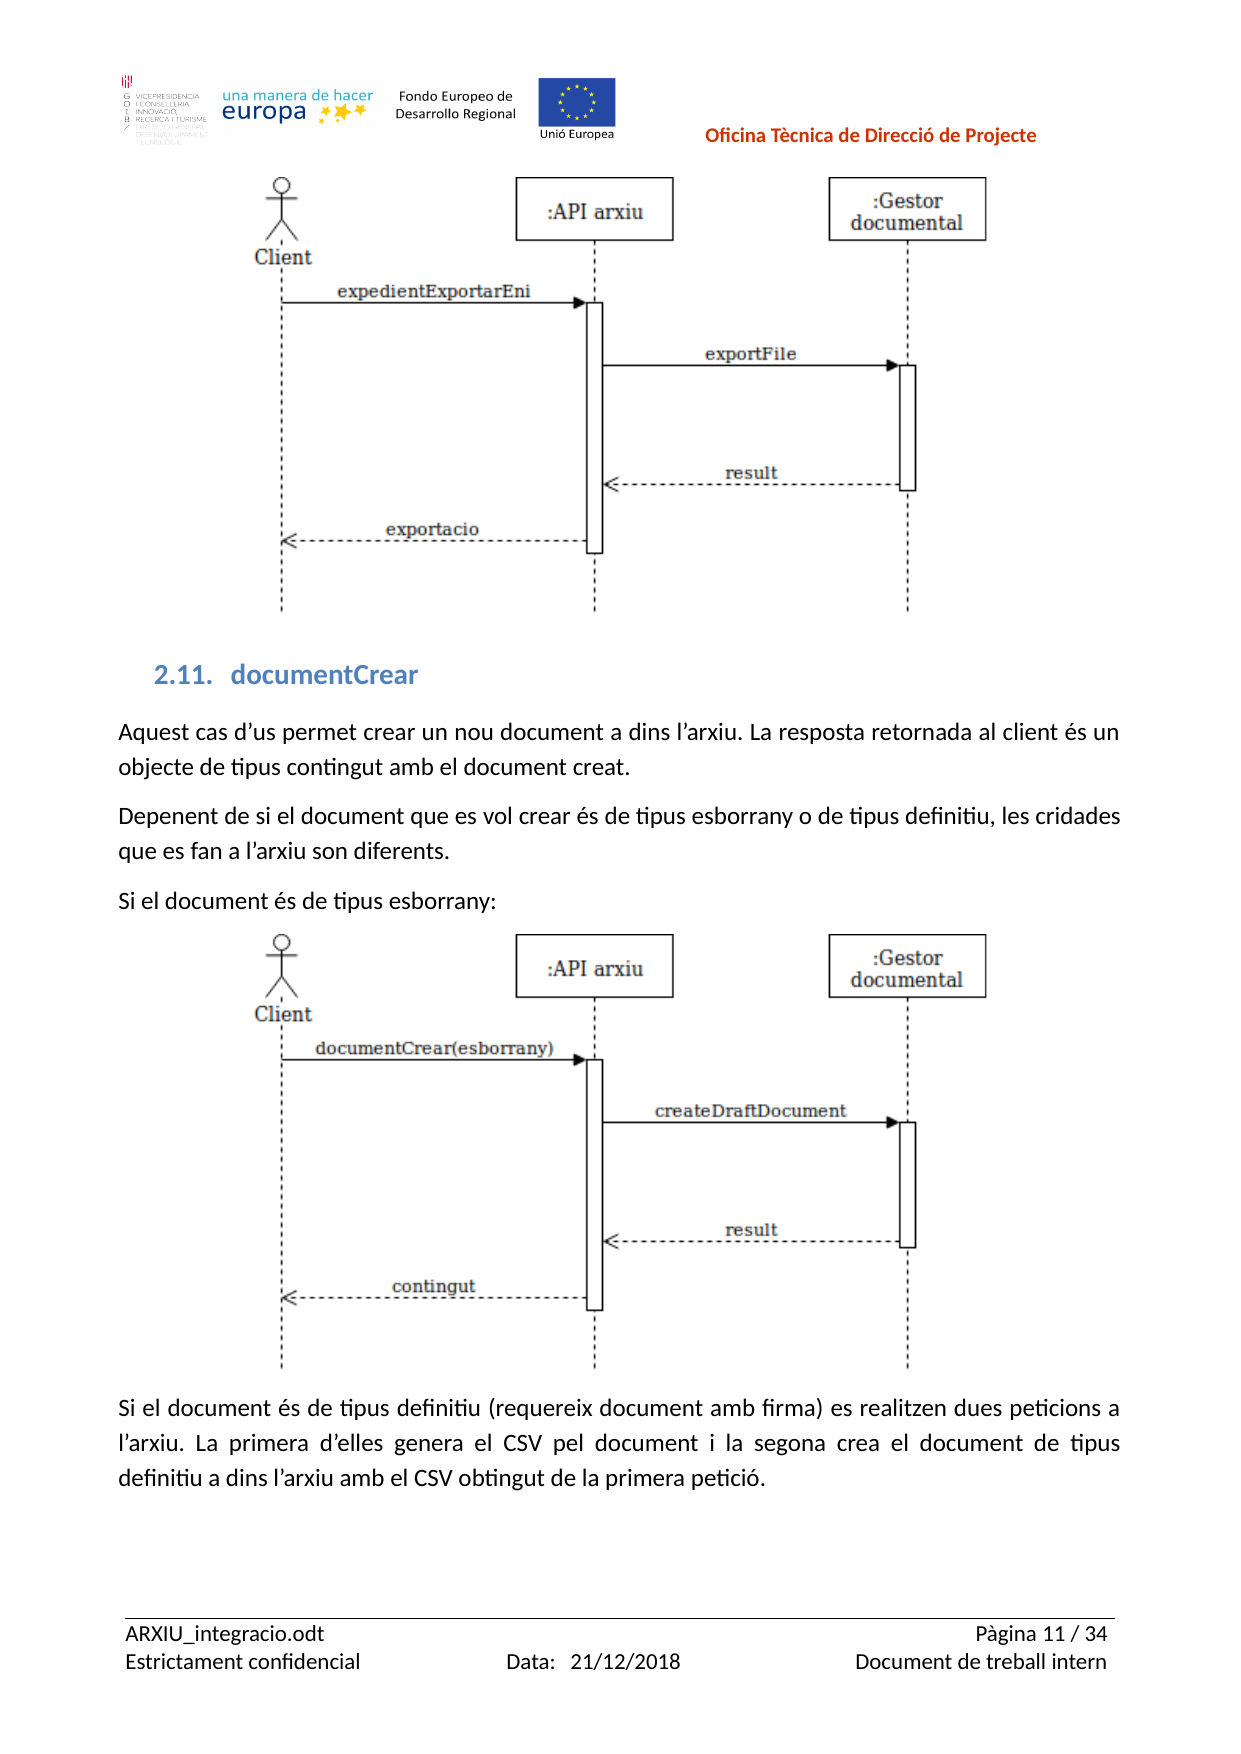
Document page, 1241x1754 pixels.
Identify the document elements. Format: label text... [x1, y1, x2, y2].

text Aquest cas d’us permet crear un nou document a dins l’arxiu. La resposta retornada al client és un objecte de tipus contingut amb el document creat. [118, 716, 1122, 781]
picture [219, 73, 621, 147]
text Depenent de si el document que es vol crear és de tipus esborrany o de tipus definitiu, les cridades que es fan a l’arxiu son diferents. [118, 800, 1122, 866]
picture [118, 73, 213, 147]
subtitle documentCrear [153, 656, 1122, 692]
picture [253, 934, 987, 1374]
text Si el document és de tipus definitiu (requereix document amb firma) es realitzen dues peticions a l’arxiu. La primera d’elles genera el CSV pel document i la segona crea el document de tipus definitiu a dins l’arxiu amb el CSV obtingut de la primera petició. [118, 1393, 1122, 1493]
text Si el document és de tipus esborrany: [118, 885, 1122, 915]
picture [253, 177, 987, 617]
